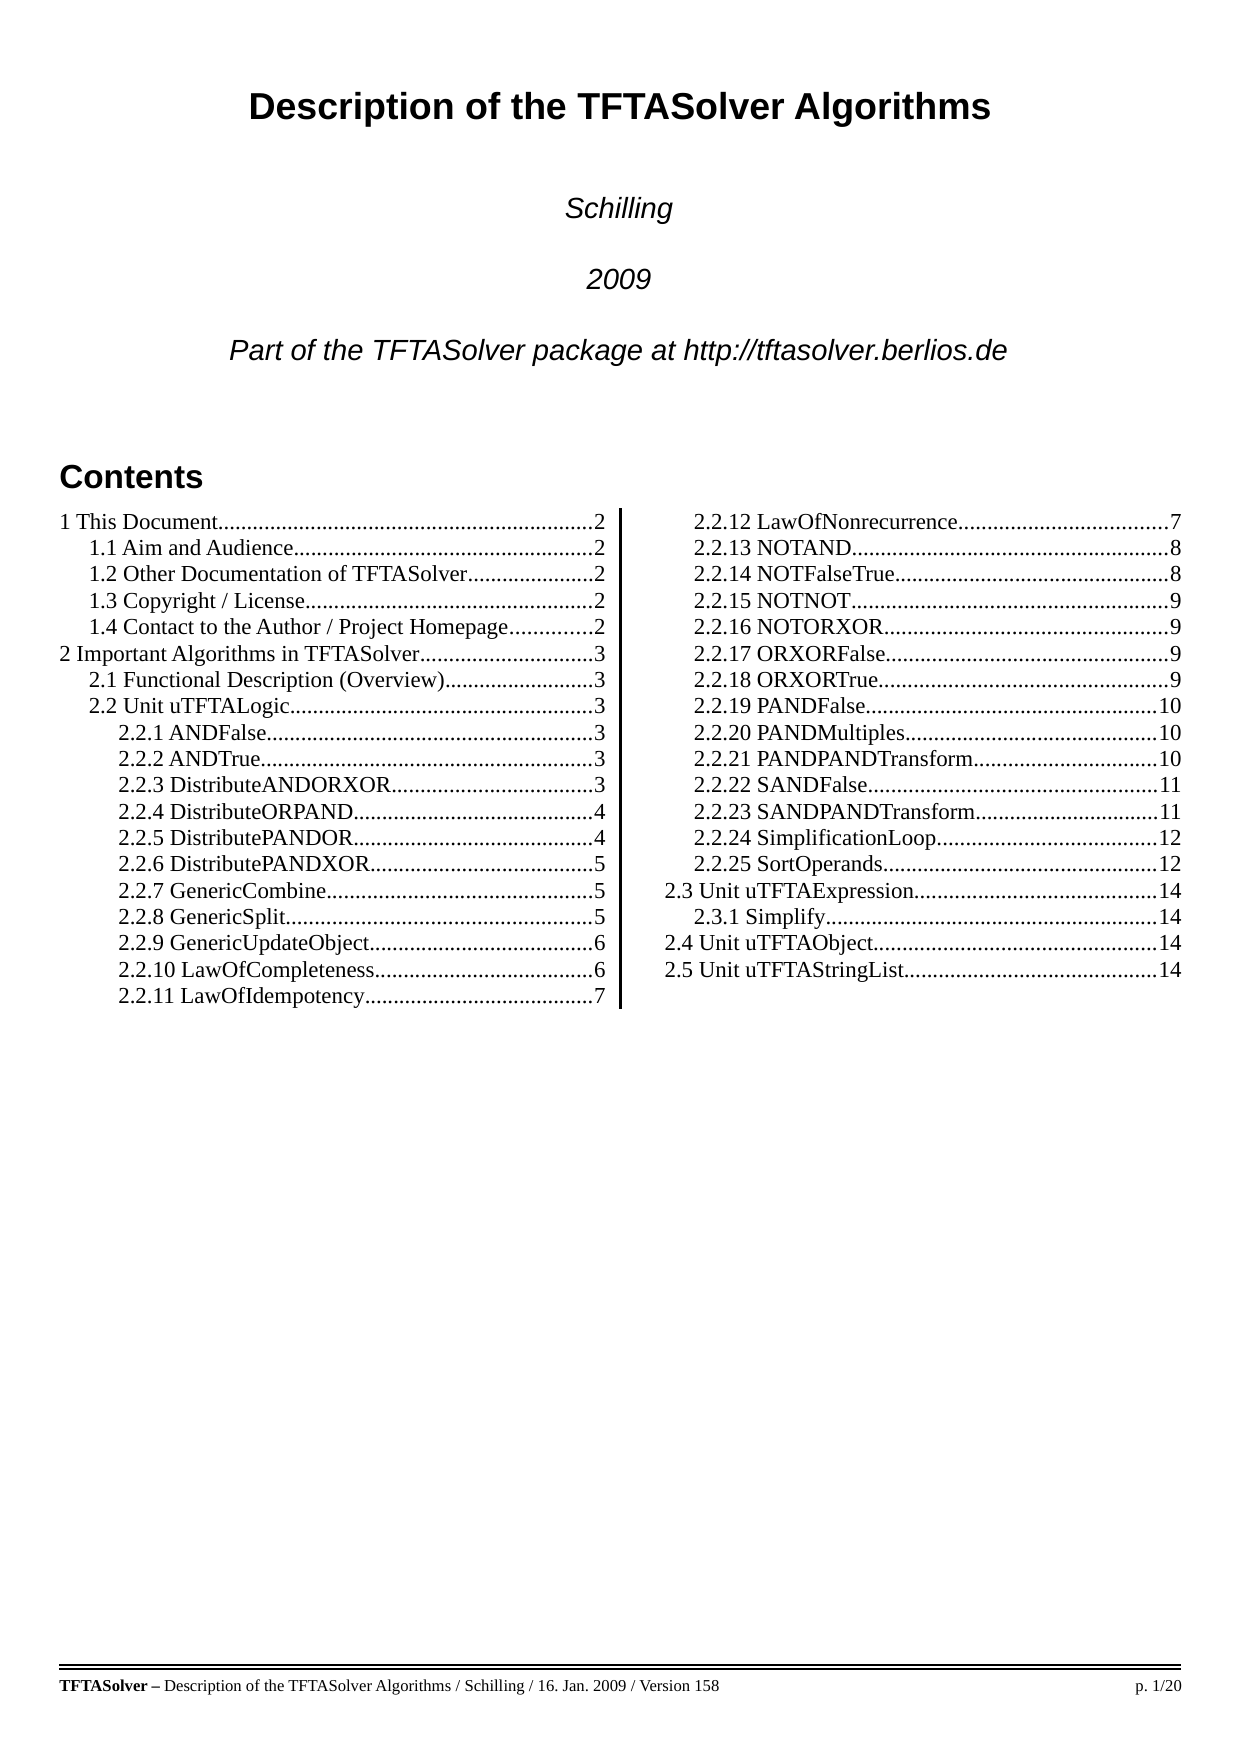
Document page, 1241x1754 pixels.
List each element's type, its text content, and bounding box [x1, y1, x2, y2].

text 2.2.19 PANDFalse 10 [694, 692, 1181, 719]
text 2.3 Unit uTFTAExpression 14 [664, 877, 1181, 903]
text 2.2.10 LawOfCompleteness 6 [118, 956, 605, 982]
text 2.2.23 SANDPANDTransform 11 [694, 798, 1181, 824]
text 2.5 Unit uTFTAStringList 14 [664, 956, 1181, 982]
text 2.2.4 DistributeORPAND 4 [118, 798, 605, 824]
subtitle Schilling [59, 191, 1181, 224]
text 2.2.24 SimplificationLoop 12 [694, 824, 1181, 850]
text 1 This Document 2 [59, 508, 605, 534]
text 2.1 Functional Description (Overview) 3 [88, 666, 605, 692]
text 2.2.2 ANDTrue 3 [118, 745, 605, 771]
text 1.3 Copyright / License 2 [88, 587, 605, 613]
text 2.2 Unit uTFTALogic 3 [88, 692, 605, 719]
subtitle 2009 [59, 262, 1181, 296]
text 2.2.5 DistributePANDOR 4 [118, 824, 605, 850]
text 2.2.17 ORXORFalse 9 [694, 639, 1181, 666]
text 2 Important Algorithms in TFTASolver 3 [59, 639, 605, 666]
text 2.2.7 GenericCombine 5 [118, 877, 605, 903]
text 2.2.3 DistributeANDORXOR 3 [118, 771, 605, 798]
text 2.2.14 NOTFalseTrue 8 [694, 561, 1181, 587]
text 2.2.13 NOTAND 8 [694, 534, 1181, 561]
text 1.1 Aim and Audience 2 [88, 534, 605, 561]
title Description of the TFTASolver Algorithms [59, 84, 1181, 127]
text 2.3.1 Simplify 14 [694, 903, 1181, 929]
text 2.4 Unit uTFTAObject 14 [664, 929, 1181, 956]
text 2.2.9 GenericUpdateObject 6 [118, 929, 605, 956]
text 2.2.12 LawOfNonrecurrence 7 [694, 508, 1181, 534]
text 2.2.20 PANDMultiples 10 [694, 719, 1181, 745]
subtitle Part of the TFTASolver package at http://tftasolver.berlios.de [59, 333, 1181, 367]
text 2.2.16 NOTORXOR 9 [694, 613, 1181, 639]
subtitle Contents [59, 457, 1181, 495]
text 2.2.1 ANDFalse 3 [118, 719, 605, 745]
text 2.2.11 LawOfIdempotency 7 [118, 982, 605, 1008]
text 2.2.25 SortOperands 12 [694, 850, 1181, 877]
text 2.2.8 GenericSplit 5 [118, 903, 605, 929]
text 2.2.6 DistributePANDXOR 5 [118, 850, 605, 877]
text 1.4 Contact to the Author / Project Homepage 2 [88, 613, 605, 639]
text 2.2.22 SANDFalse 11 [694, 771, 1181, 798]
text 1.2 Other Documentation of TFTASolver 2 [88, 561, 605, 587]
text 2.2.18 ORXORTrue 9 [694, 666, 1181, 692]
text 2.2.15 NOTNOT 9 [694, 587, 1181, 613]
text 2.2.21 PANDPANDTransform 10 [694, 745, 1181, 771]
